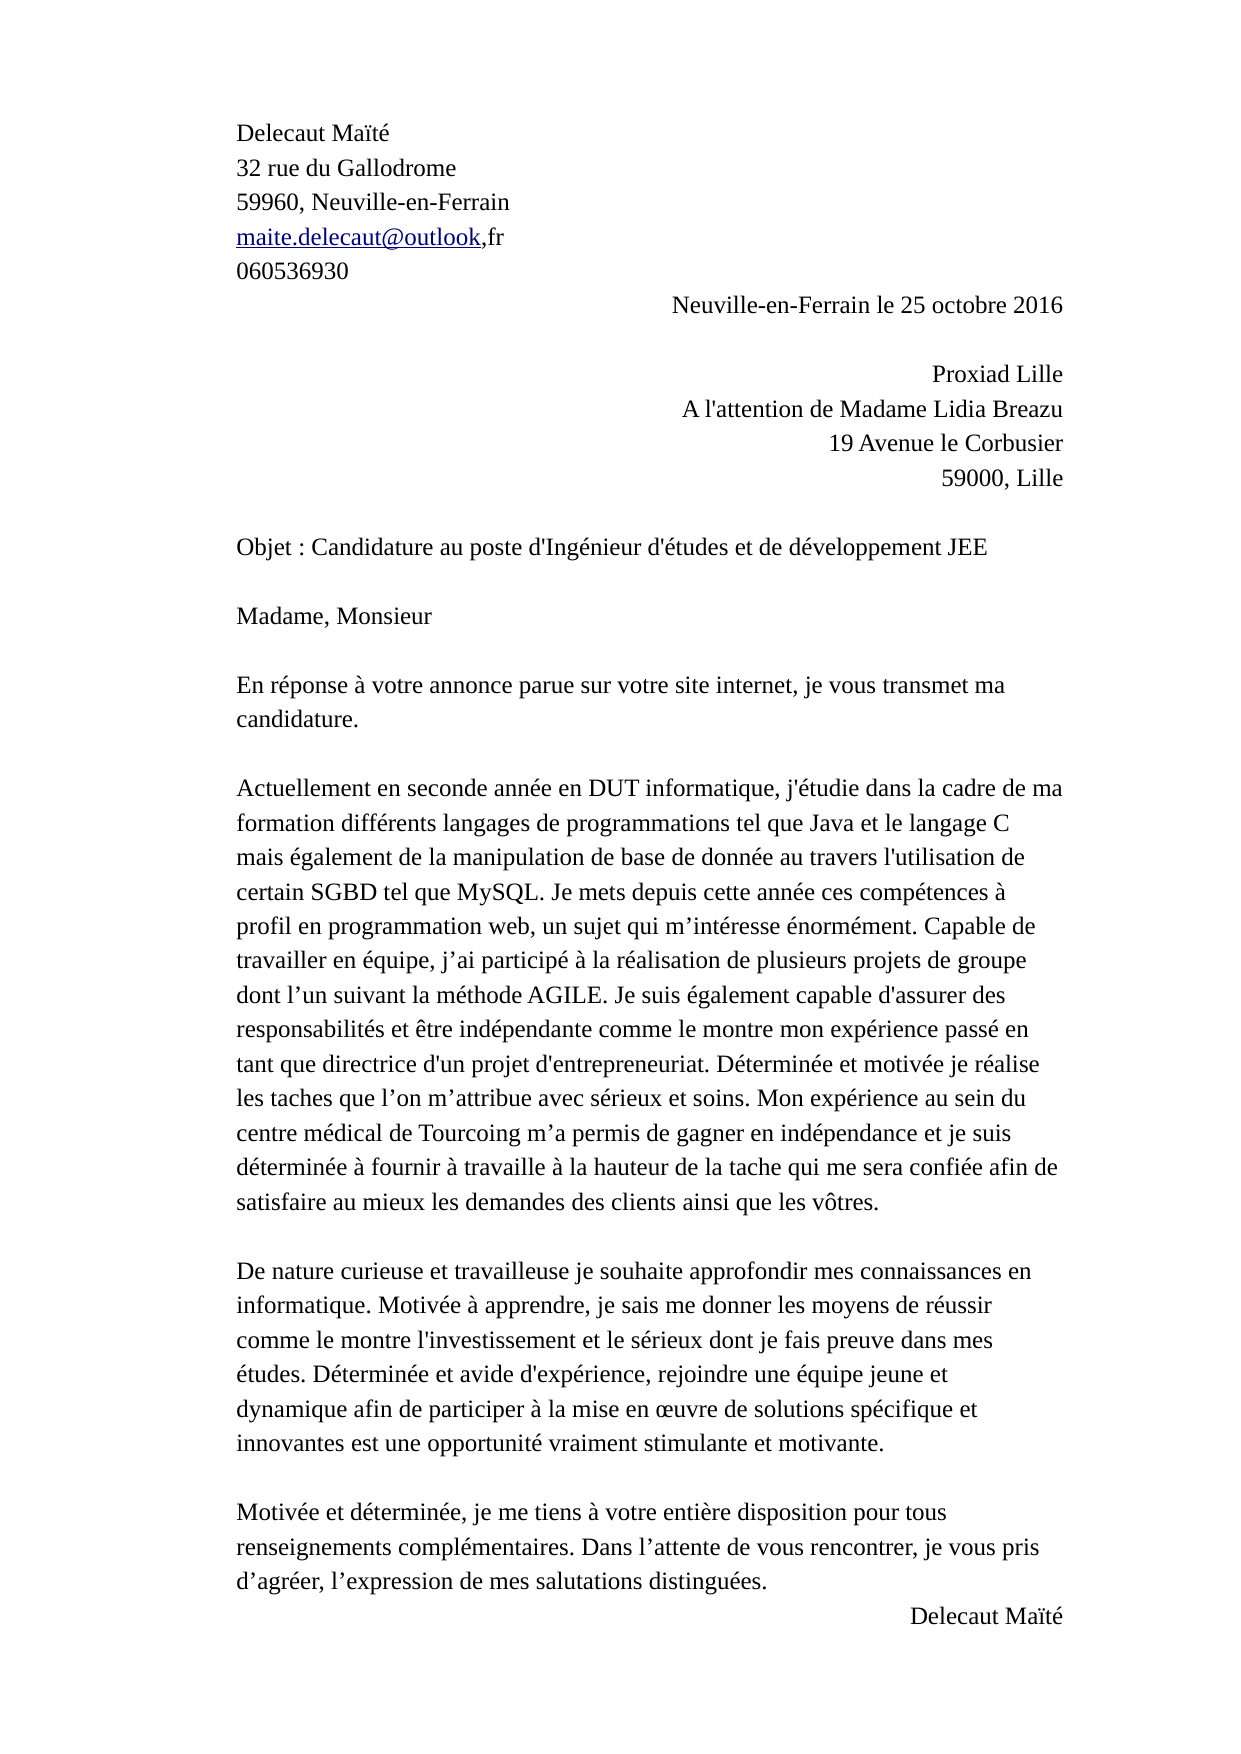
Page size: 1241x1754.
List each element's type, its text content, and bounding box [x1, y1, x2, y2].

text Proxiad Lille [236, 359, 1063, 388]
text En réponse à votre annonce parue sur votre site internet, je vous transmet ma candidature. [236, 670, 1063, 733]
text Neuville-en-Ferrain le 25 octobre 2016 [236, 291, 1063, 319]
text Madame, Monsieur [236, 601, 1063, 629]
text Delecaut Maïté [236, 118, 1063, 147]
text 59000, Lille [236, 463, 1063, 492]
text 59960, Neuville-en-Ferrain [236, 187, 1063, 216]
text 32 rue du Gallodrome [236, 153, 1063, 181]
text A l'attention de Madame Lidia Breazu [236, 394, 1063, 423]
text Objet : Candidature au poste d'Ingénieur d'études et de développement JEE [236, 532, 1063, 561]
text 19 Avenue le Corbusier [236, 428, 1063, 457]
text Actuellement en seconde année en DUT informatique, j'étudie dans la cadre de ma formation différents langages de programmations tel que Java et le langage C mais également de la manipulation de base de donnée au travers l'utilisation de certain SGBD tel que MySQL. Je mets depuis cette année ces compétences à profil en programmation web, un sujet qui m’intéresse énormément. Capable de travailler en équipe, j’ai participé à la réalisation de plusieurs projets de groupe dont l’un suivant la méthode AGILE. Je suis également capable d'assurer des responsabilités et être indépendante comme le montre mon expérience passé en tant que directrice d'un projet d'entrepreneuriat. Déterminée et motivée je réalise les taches que l’on m’attribue avec sérieux et soins. Mon expérience au sein du centre médical de Tourcoing m’a permis de gagner en indépendance et je suis déterminée à fournir à travaille à la hauteur de la tache qui me sera confiée afin de satisfaire au mieux les demandes des clients ainsi que les vôtres. [236, 773, 1063, 1216]
text Motivée et déterminée, je me tiens à votre entière disposition pour tous renseignements complémentaires. Dans l’attente de vous rencontrer, je vous pris d’agréer, l’expression de mes salutations distinguées. [236, 1497, 1063, 1595]
text maite.delecaut@outlook,fr [236, 222, 1063, 250]
text Delecaut Maïté [236, 1601, 1063, 1629]
text De nature curieuse et travailleuse je souhaite approfondir mes connaissances en informatique. Motivée à apprendre, je sais me donner les moyens de réussir comme le montre l'investissement et le sérieux dont je fais preuve dans mes études. Déterminée et avide d'expérience, rejoindre une équipe jeune et dynamique afin de participer à la mise en œuvre de solutions spécifique et innovantes est une opportunité vraiment stimulante et motivante. [236, 1256, 1063, 1457]
text 060536930 [236, 256, 1063, 285]
